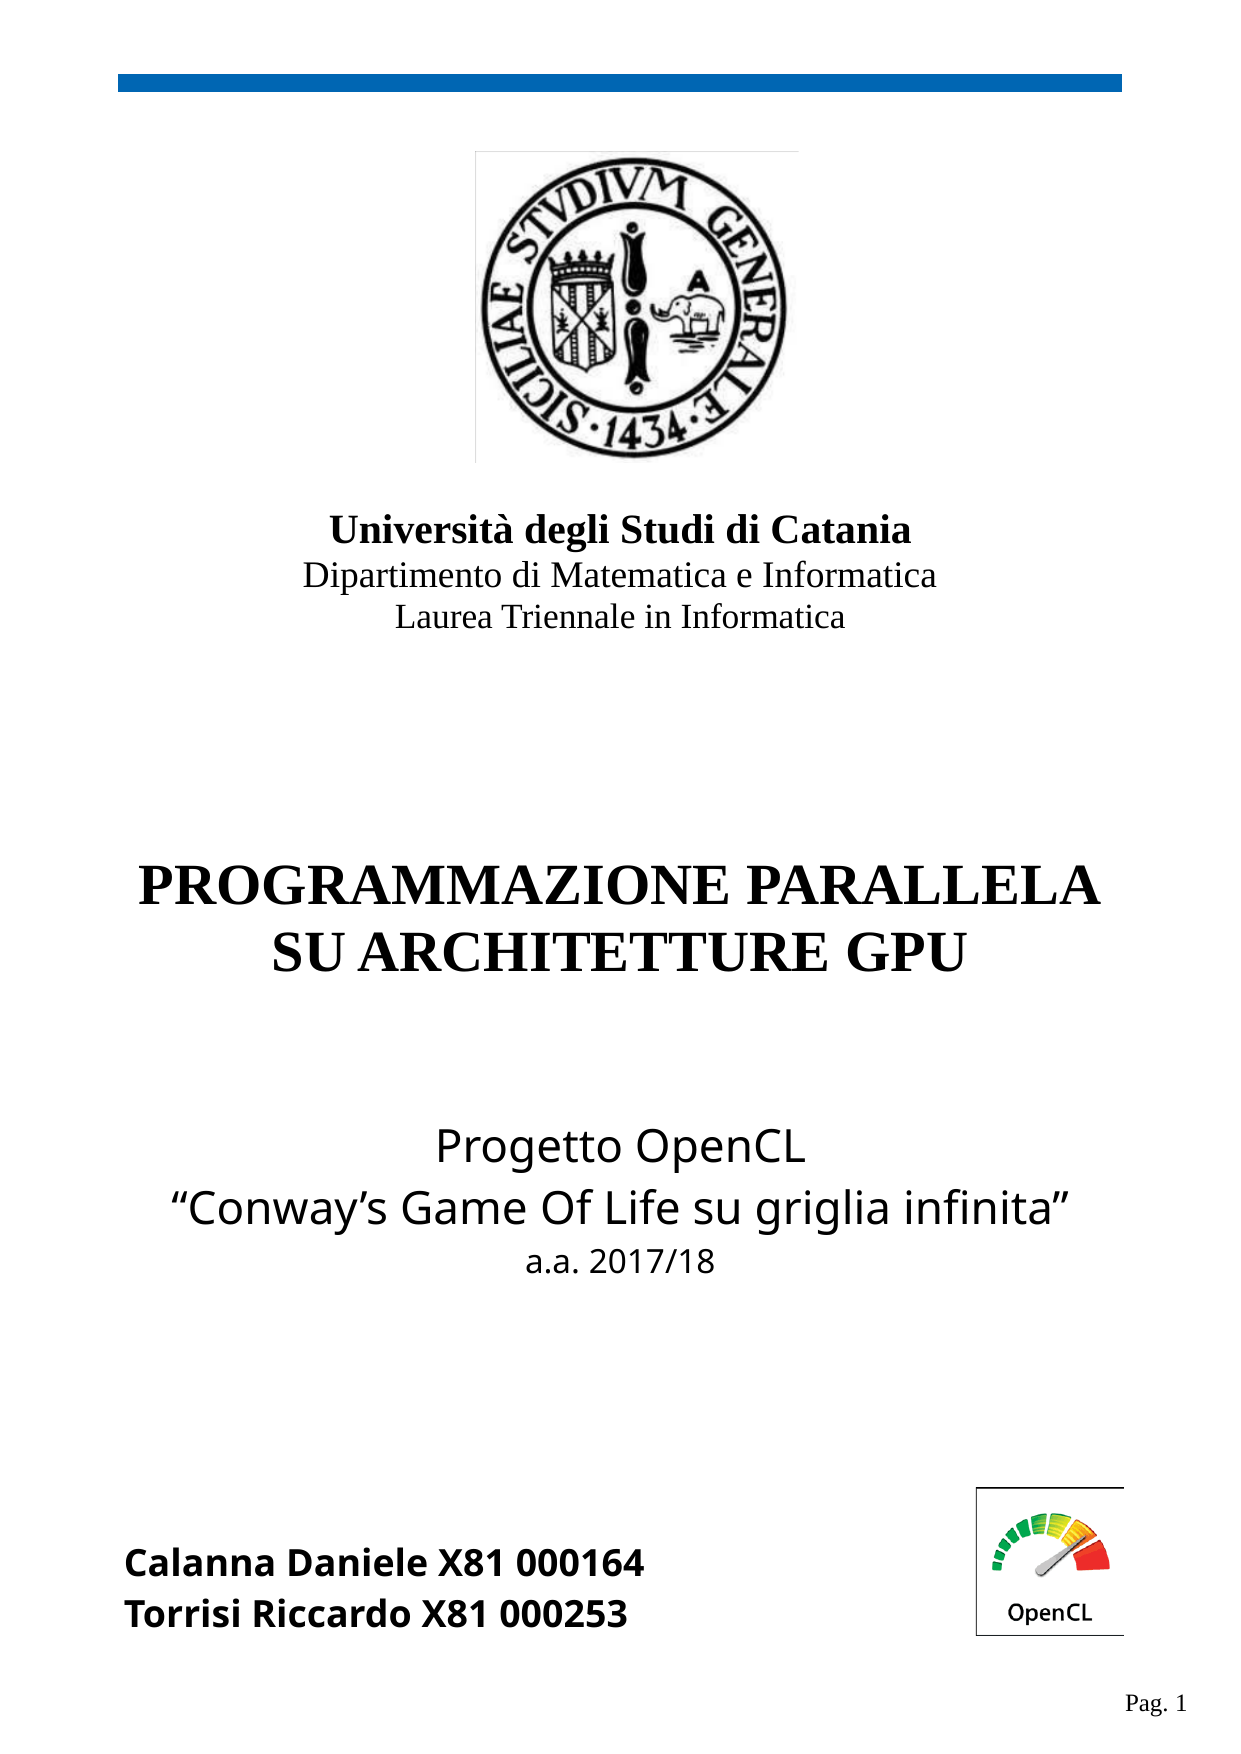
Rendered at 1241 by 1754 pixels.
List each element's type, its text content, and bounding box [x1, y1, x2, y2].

text Progetto OpenCL [118, 1113, 1122, 1176]
text “Conway’s Game Of Life su griglia infinita” a.a. 2017/18 [118, 1176, 1122, 1283]
text Dipartimento di Matematica e Informatica Laurea Triennale in Informatica [118, 552, 1122, 636]
text PROGRAMMAZIONE PARALLELA SU ARCHITETTURE GPU [118, 648, 1122, 1051]
picture [975, 1487, 1124, 1636]
text Università degli Studi di Catania [118, 504, 1122, 552]
